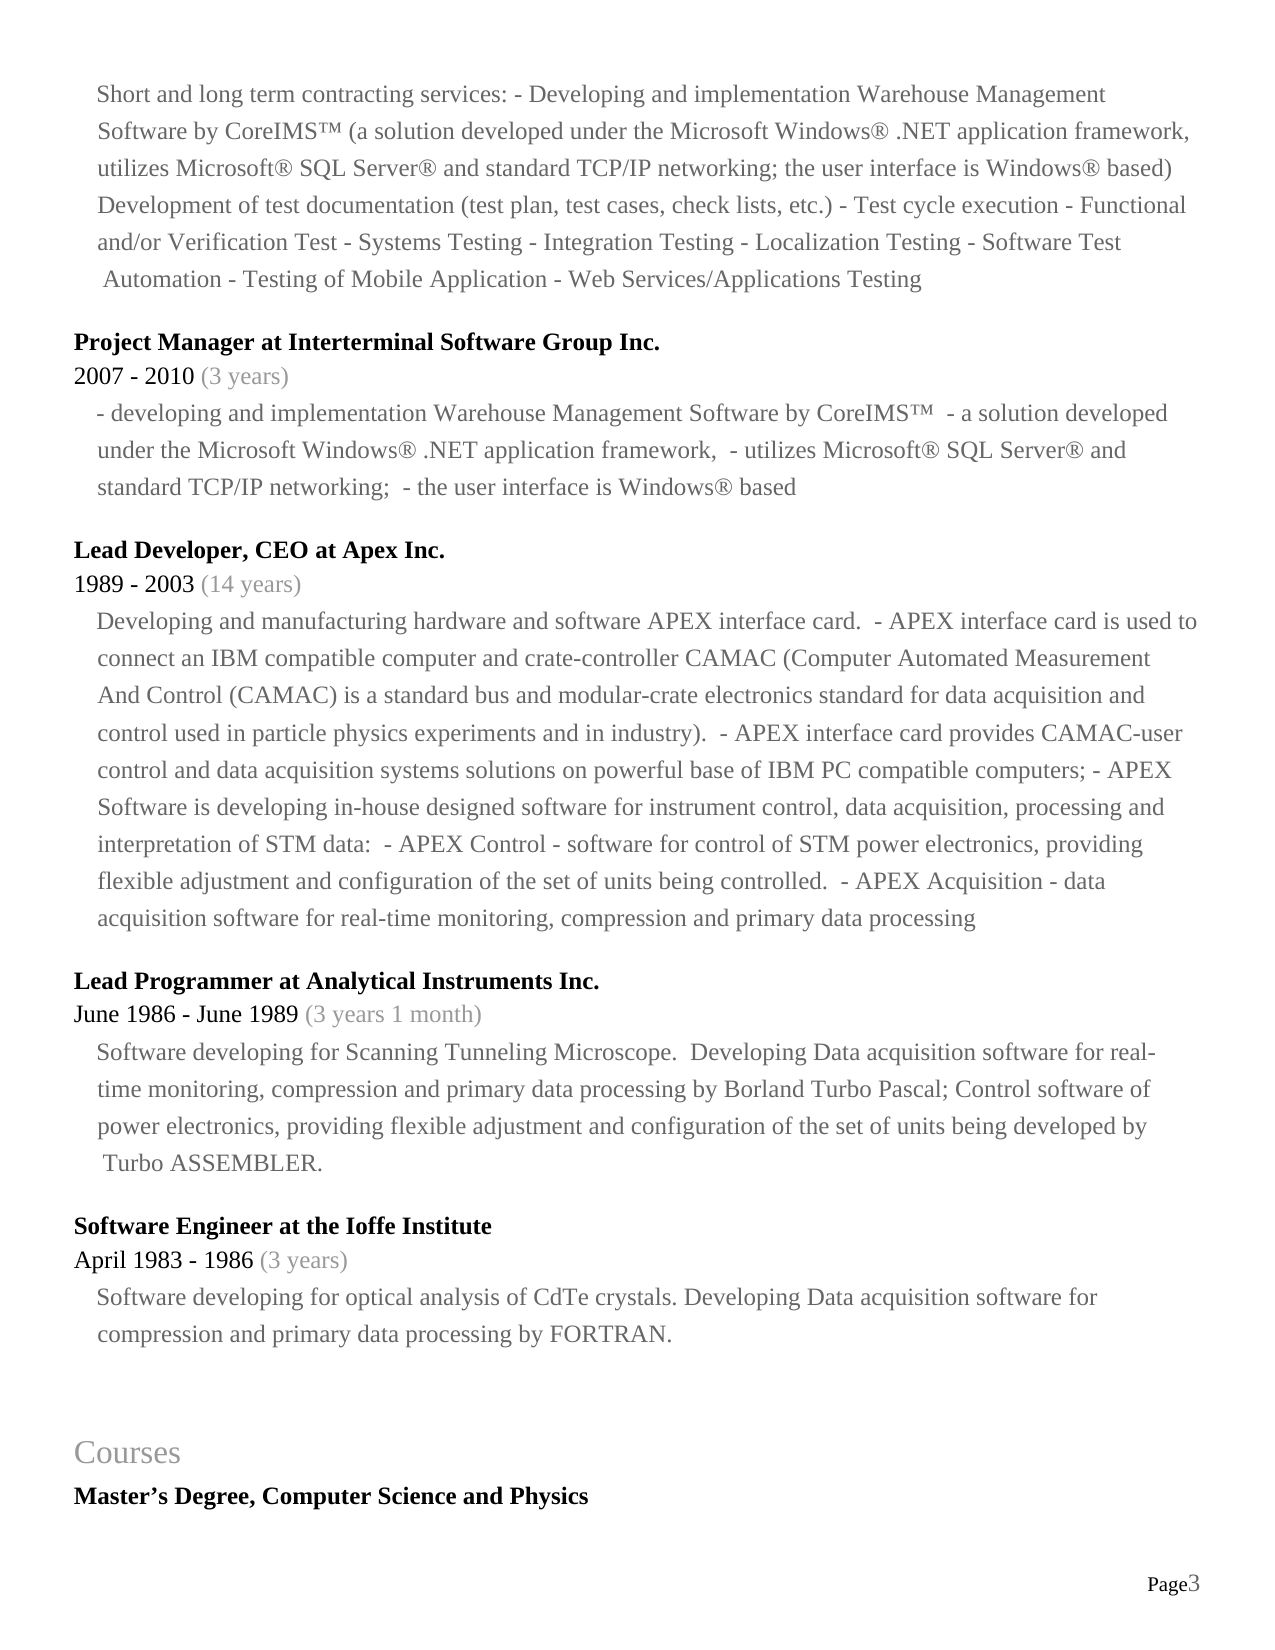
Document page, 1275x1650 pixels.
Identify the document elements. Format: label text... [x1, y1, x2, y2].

text Software Engineer at the Ioffe Institute [73, 1211, 1200, 1240]
text Lead Programmer at Analytical Instruments Inc. [73, 966, 1200, 995]
text Master’s Degree, Computer Science and Physics [73, 1481, 1200, 1510]
text Turbo ASSEMBLER. [96, 1148, 1198, 1177]
text Developing and manufacturing hardware and software APEX interface card. - APEX interface card is used to connect an IBM compatible computer and crate-controller CAMAC (Computer Automated Measurement And Control (CAMAC) is a standard bus and modular-crate electronics standard for data acquisition and control used in particle physics experiments and in industry). - APEX interface card provides CAMAC-user control and data acquisition systems solutions on powerful base of IBM PC compatible computers; - APEX Software is developing in-house designed software for instrument control, data acquisition, processing and interpretation of STM data: - APEX Control - software for control of STM power electronics, providing flexible adjustment and configuration of the set of units being controlled. - APEX Acquisition - data acquisition software for real-time monitoring, compression and primary data processing [96, 606, 1198, 932]
text - developing and implementation Warehouse Management Software by CoreIMS™ - a solution developed under the Microsoft Windows® .NET application framework, - utilizes Microsoft® SQL Server® and standard TCP/IP networking; - the user interface is Windows® based [96, 398, 1198, 501]
text Project Manager at Interterminal Software Group Inc. [73, 327, 1200, 356]
text 1989 - 2003 (14 years) [73, 569, 1200, 598]
text Lead Developer, CEO at Apex Inc. [73, 535, 1200, 564]
text 2007 - 2010 (3 years) [73, 361, 1200, 389]
text June 1986 - June 1989 (3 years 1 month) [73, 999, 1200, 1028]
text Software developing for optical analysis of CdTe crystals. Developing Data acquisition software for compression and primary data processing by FORTRAN. [96, 1282, 1198, 1348]
text Short and long term contracting services: - Developing and implementation Warehouse Management Software by CoreIMS™ (a solution developed under the Microsoft Windows® .NET application framework, utilizes Microsoft® SQL Server® and standard TCP/IP networking; the user interface is Windows® based) Development of test documentation (test plan, test cases, check lists, etc.) - Test cycle execution - Functional and/or Verification Test - Systems Testing - Integration Testing - Localization Testing - Software Test [96, 79, 1198, 256]
text April 1983 - 1986 (3 years) [73, 1245, 1200, 1273]
subtitle Courses [73, 1432, 1194, 1470]
text Automation - Testing of Mobile Application - Web Services/Applications Testing [96, 264, 1198, 293]
text Software developing for Scanning Tunneling Microscope. Developing Data acquisition software for real-time monitoring, compression and primary data processing by Borland Turbo Pascal; Control software of power electronics, providing flexible adjustment and configuration of the set of units being developed by [96, 1037, 1181, 1140]
